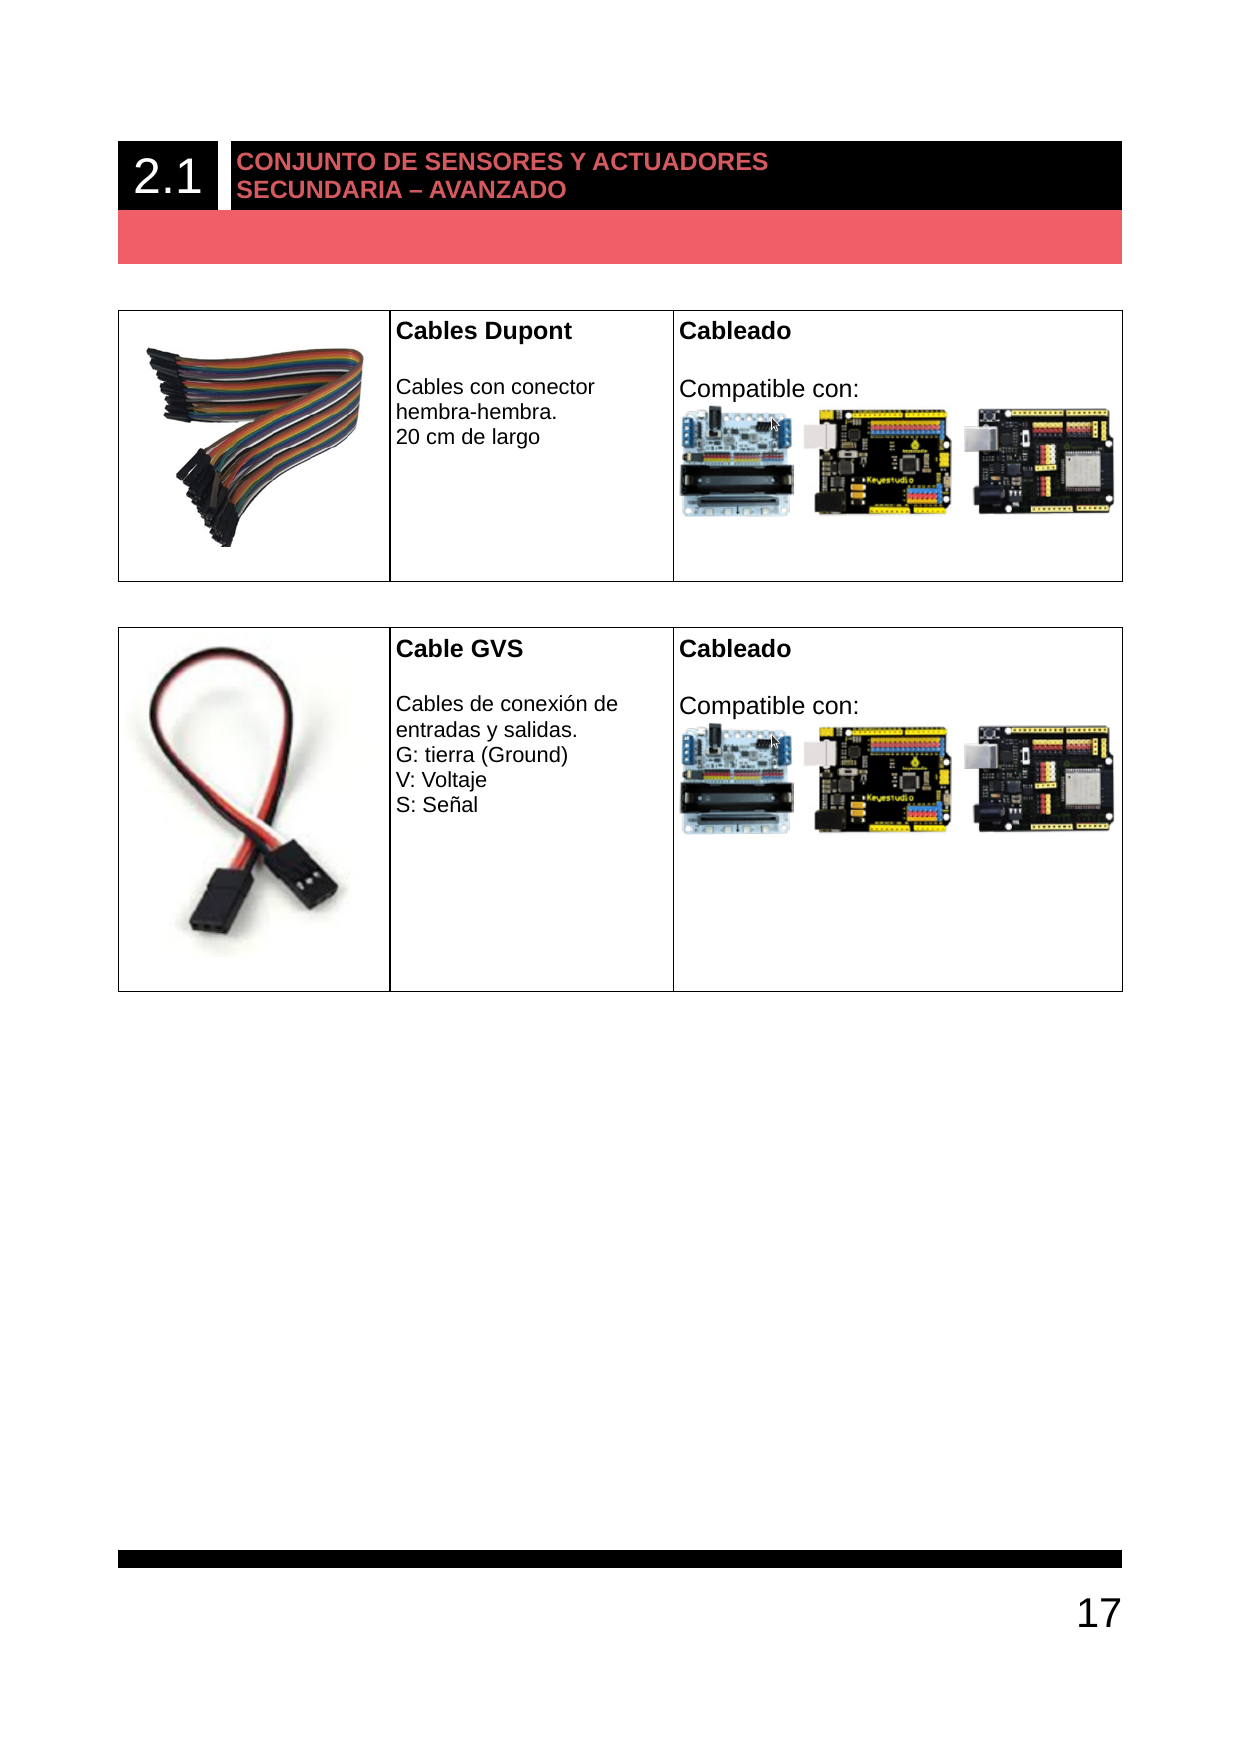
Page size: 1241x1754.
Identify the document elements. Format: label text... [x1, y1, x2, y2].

picture [678, 720, 1117, 838]
table_header Cableado Compatible con: [674, 311, 1122, 581]
table_header 2.1 [118, 141, 218, 210]
table_header Cableado Compatible con: [674, 628, 1122, 991]
picture [678, 402, 1117, 520]
table_header [218, 141, 231, 210]
picture [123, 316, 385, 547]
table_header CONJUNTO DE SENSORES Y ACTUADORES SECUNDARIA – AVANZADO [231, 141, 1122, 210]
picture [123, 633, 385, 957]
table_header [119, 311, 389, 581]
table_header Cable GVS Cables de conexión de entradas y salidas. G: tierra (Ground) V: Voltaje S: Señal [391, 628, 673, 991]
table_header [119, 628, 389, 991]
table_header Cables Dupont Cables con conector hembra-hembra. 20 cm de largo [391, 311, 673, 581]
table_cell [118, 210, 1122, 264]
